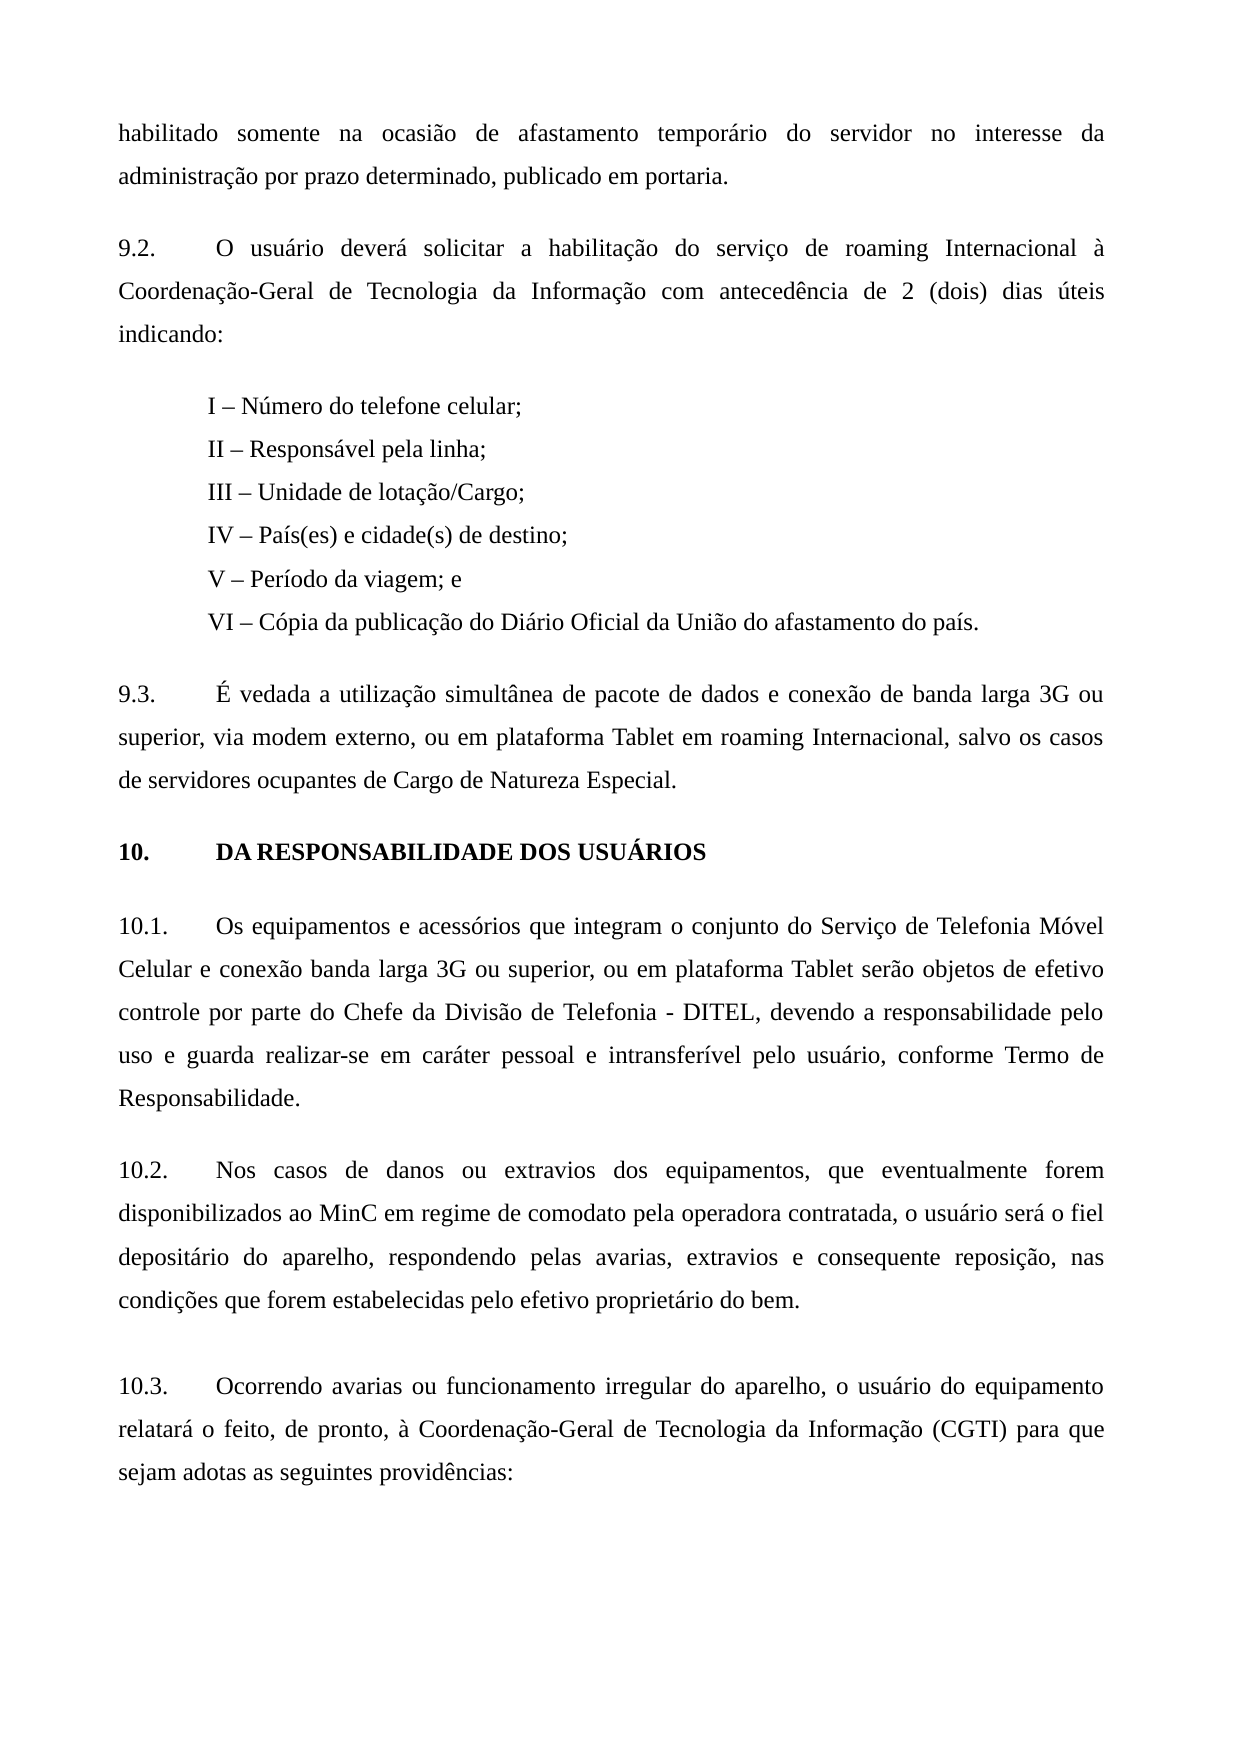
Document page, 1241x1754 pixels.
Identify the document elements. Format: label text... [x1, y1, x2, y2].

subtitle IV – País(es) e cidade(s) de destino; [207, 521, 1122, 549]
list É vedada a utilização simultânea de pacote de dados e conexão de banda larga 3G ou superior, via modem externo, ou em plataforma Tablet em roaming Internacional, salvo os casos de servidores ocupantes de Cargo de Natureza Especial. [118, 679, 1105, 794]
subtitle V – Período da viagem; e [207, 564, 1122, 592]
list Ocorrendo avarias ou funcionamento irregular do aparelho, o usuário do equipamento relatará o feito, de pronto, à Coordenação-Geral de Tecnologia da Informação (CGTI) para que sejam adotas as seguintes providências: [118, 1371, 1105, 1486]
subtitle I – Número do telefone celular; [207, 391, 1122, 420]
subtitle II – Responsável pela linha; [207, 434, 1122, 463]
subtitle III – Unidade de lotação/Cargo; [207, 477, 1122, 506]
list Os equipamentos e acessórios que integram o conjunto do Serviço de Telefonia Móvel Celular e conexão banda larga 3G ou superior, ou em plataforma Tablet serão objetos de efetivo controle por parte do Chefe da Divisão de Telefonia - DITEL, devendo a responsabilidade pelo uso e guarda realizar-se em caráter pessoal e intransferível pelo usuário, conforme Termo de Responsabilidade. [118, 911, 1105, 1112]
list DA RESPONSABILIDADE DOS USUÁRIOS [118, 837, 1105, 866]
list habilitado somente na ocasião de afastamento temporário do servidor no interesse da administração por prazo determinado, publicado em portaria. [118, 118, 1105, 190]
list O usuário deverá solicitar a habilitação do serviço de roaming Internacional à Coordenação-Geral de Tecnologia da Informação com antecedência de 2 (dois) dias úteis indicando: [118, 233, 1105, 348]
list Nos casos de danos ou extravios dos equipamentos, que eventualmente forem disponibilizados ao MinC em regime de comodato pela operadora contratada, o usuário será o fiel depositário do aparelho, respondendo pelas avarias, extravios e consequente reposição, nas condições que forem estabelecidas pelo efetivo proprietário do bem. [118, 1155, 1105, 1313]
subtitle VI – Cópia da publicação do Diário Oficial da União do afastamento do país. [207, 607, 1122, 636]
